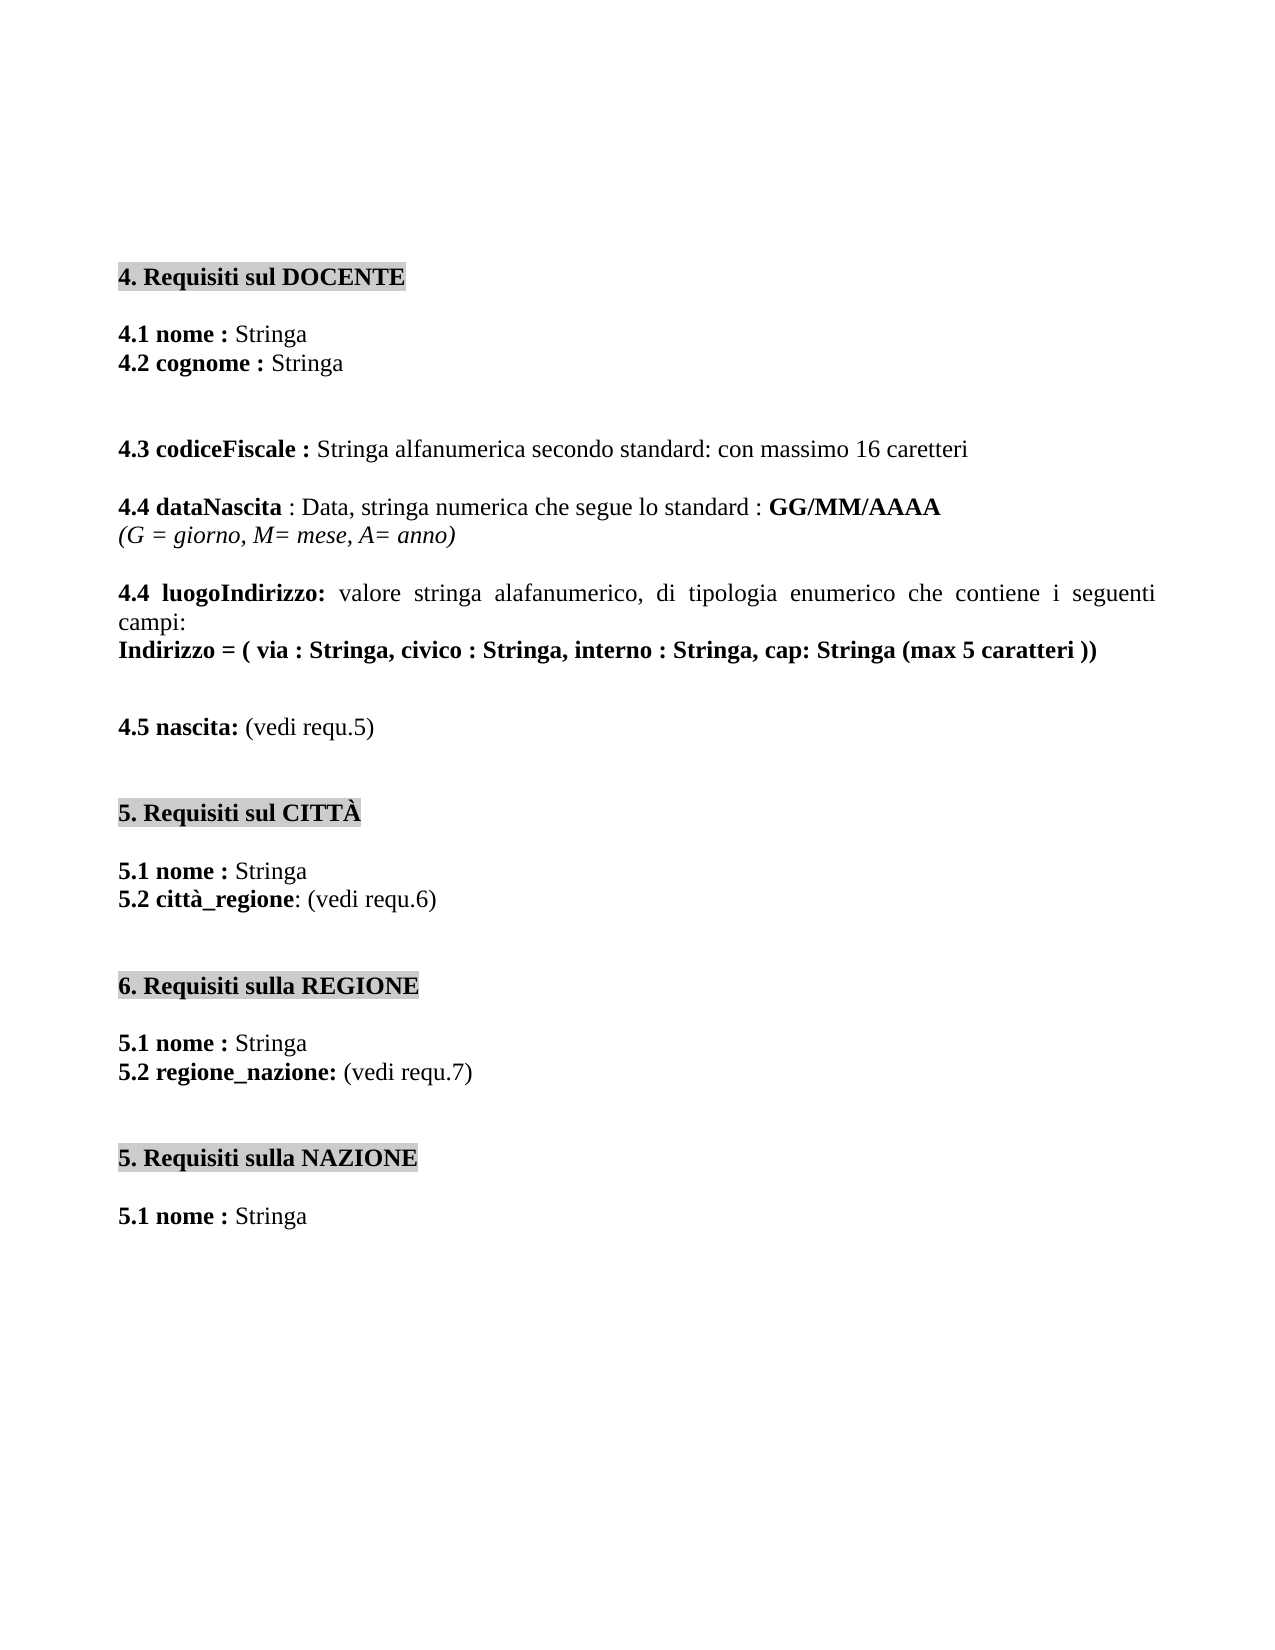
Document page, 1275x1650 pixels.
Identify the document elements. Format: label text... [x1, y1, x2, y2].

text Indirizzo = ( via : Stringa, civico : Stringa, interno : Stringa, cap: Stringa (max 5 caratteri )) [118, 636, 1157, 664]
text 5.1 nome : Stringa [118, 856, 1157, 884]
text 4.2 cognome : Stringa [118, 348, 1157, 377]
text 6. Requisiti sulla REGIONE [118, 971, 1157, 999]
text 5.1 nome : Stringa [118, 1028, 1157, 1057]
text 5.2 città_regione: (vedi requ.6) [118, 884, 1157, 913]
text 4. Requisiti sul DOCENTE [118, 262, 1157, 291]
text 5. Requisiti sul CITTÀ [118, 798, 1157, 827]
text 4.3 codiceFiscale : Stringa alfanumerica secondo standard: con massimo 16 caretteri [118, 434, 1157, 463]
text 5.1 nome : Stringa [118, 1201, 1157, 1229]
text 4.4 dataNascita : Data, stringa numerica che segue lo standard : GG/MM/AAAA [118, 492, 1157, 521]
text 4.5 nascita: (vedi requ.5) [118, 712, 1157, 741]
text 5.2 regione_nazione: (vedi requ.7) [118, 1057, 1157, 1086]
text 4.1 nome : Stringa [118, 319, 1157, 348]
text 4.4 luogoIndirizzo: valore stringa alafanumerico, di tipologia enumerico che contiene i seguenti campi: [118, 578, 1157, 636]
text (G = giorno, M= mese, A= anno) [118, 521, 1157, 549]
text 5. Requisiti sulla NAZIONE [118, 1143, 1157, 1172]
